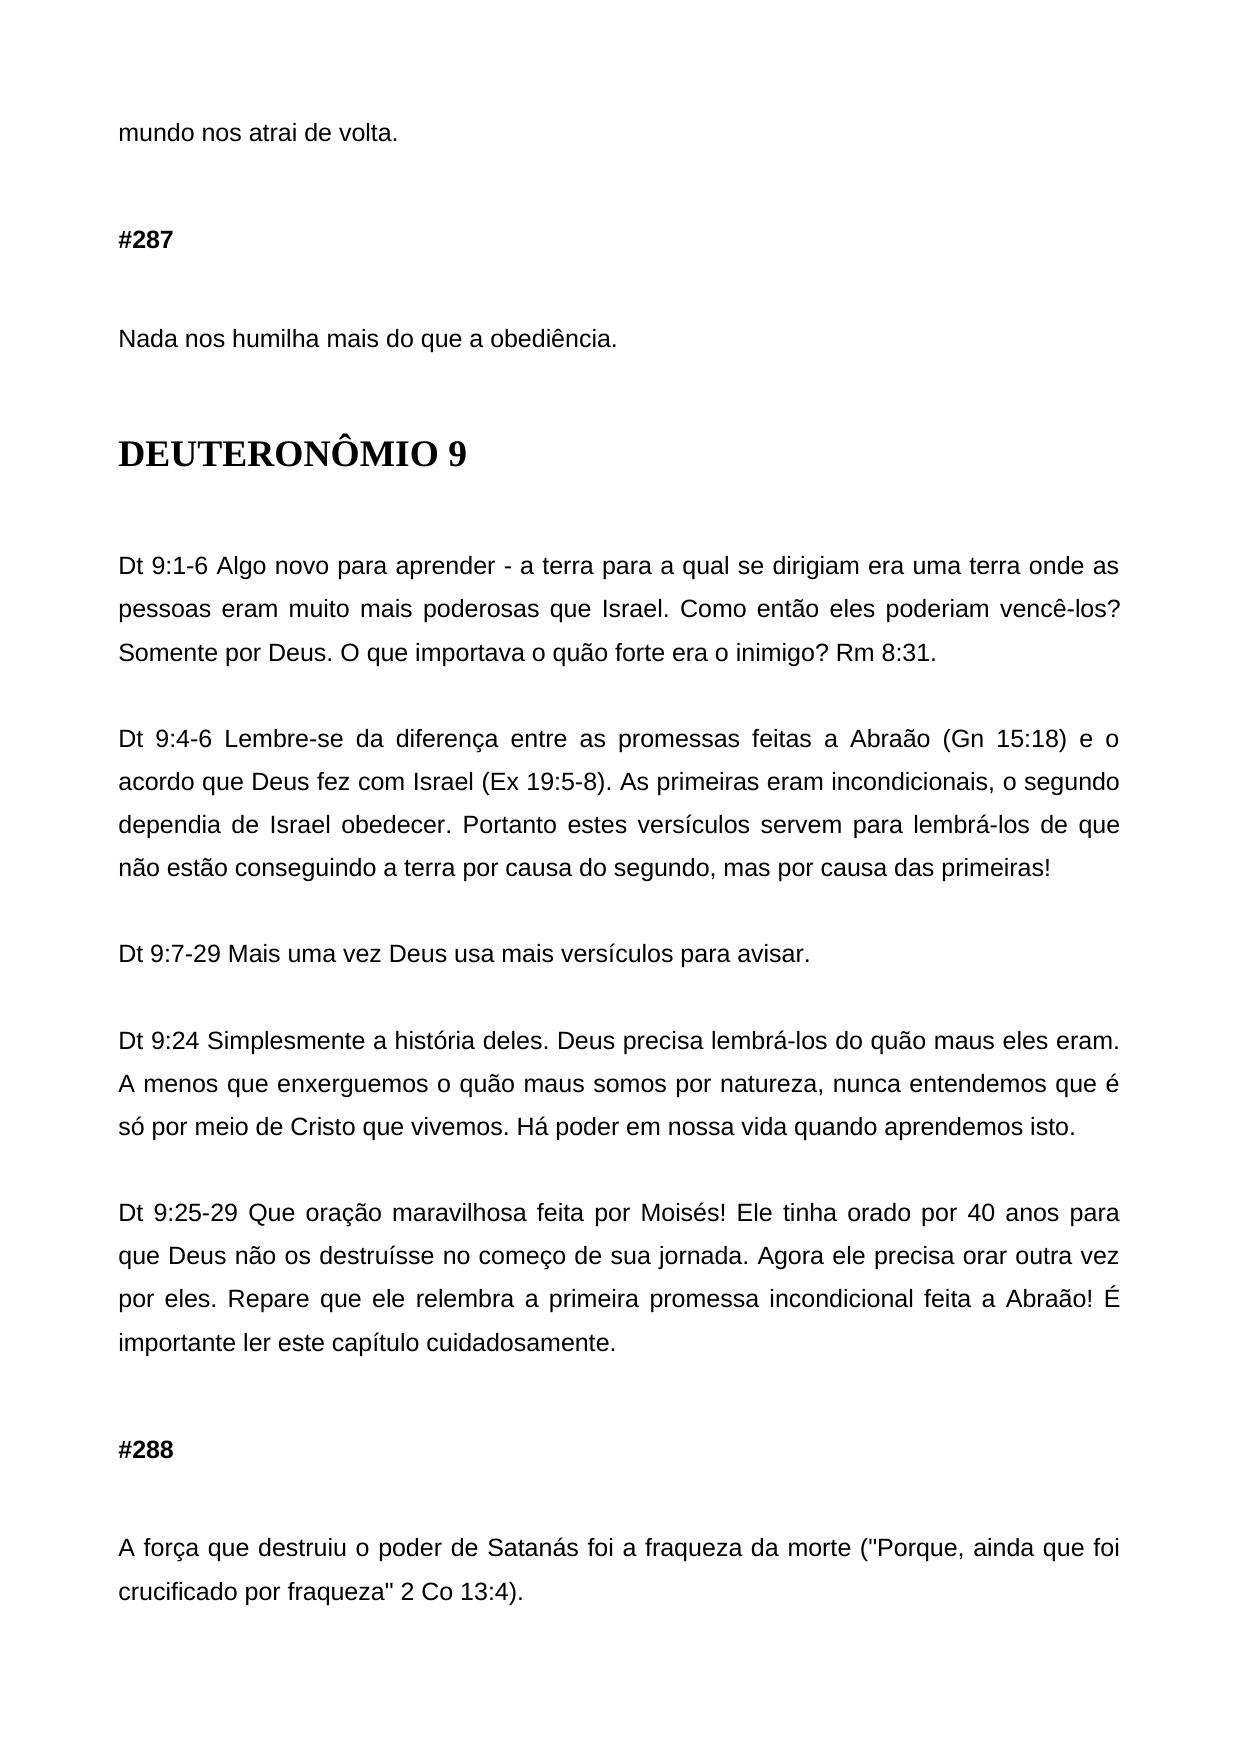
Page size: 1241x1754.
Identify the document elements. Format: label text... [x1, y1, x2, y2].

text Dt 9:1-6 Algo novo para aprender - a terra para a qual se dirigiam era uma terra onde as pessoas eram muito mais poderosas que Israel. Como então eles poderiam vencê-los? Somente por Deus. O que importava o quão forte era o inimigo? Rm 8:31. [118, 551, 1122, 666]
subtitle #287 [118, 225, 1122, 254]
text Dt 9:4-6 Lembre-se da diferença entre as promessas feitas a Abraão (Gn 15:18) e o acordo que Deus fez com Israel (Ex 19:5-8). As primeiras eram incondicionais, o segundo dependia de Israel obedecer. Portanto estes versículos servem para lembrá-los de que não estão conseguindo a terra por causa do segundo, mas por causa das primeiras! [118, 724, 1122, 882]
text mundo nos atrai de volta. [118, 118, 1122, 147]
text Dt 9:25-29 Que oração maravilhosa feita por Moisés! Ele tinha orado por 40 anos para que Deus não os destruísse no começo de sua jornada. Agora ele precisa orar outra vez por eles. Repare que ele relembra a primeira promessa incondicional feita a Abraão! É importante ler este capítulo cuidadosamente. [118, 1198, 1122, 1356]
subtitle #288 [118, 1435, 1122, 1463]
text A força que destruiu o poder de Satanás foi a fraqueza da morte ("Porque, ainda que foi crucificado por fraqueza" 2 Co 13:4). [118, 1533, 1122, 1605]
text Dt 9:7-29 Mais uma vez Deus usa mais versículos para avisar. [118, 939, 1122, 968]
text Nada nos humilha mais do que a obediência. [118, 324, 1122, 353]
subtitle DEUTERONÔMIO 9 [118, 431, 1122, 474]
text Dt 9:24 Simplesmente a história deles. Deus precisa lembrá-los do quão maus eles eram. A menos que enxerguemos o quão maus somos por natureza, nunca entendemos que é só por meio de Cristo que vivemos. Há poder em nossa vida quando aprendemos isto. [118, 1026, 1122, 1141]
